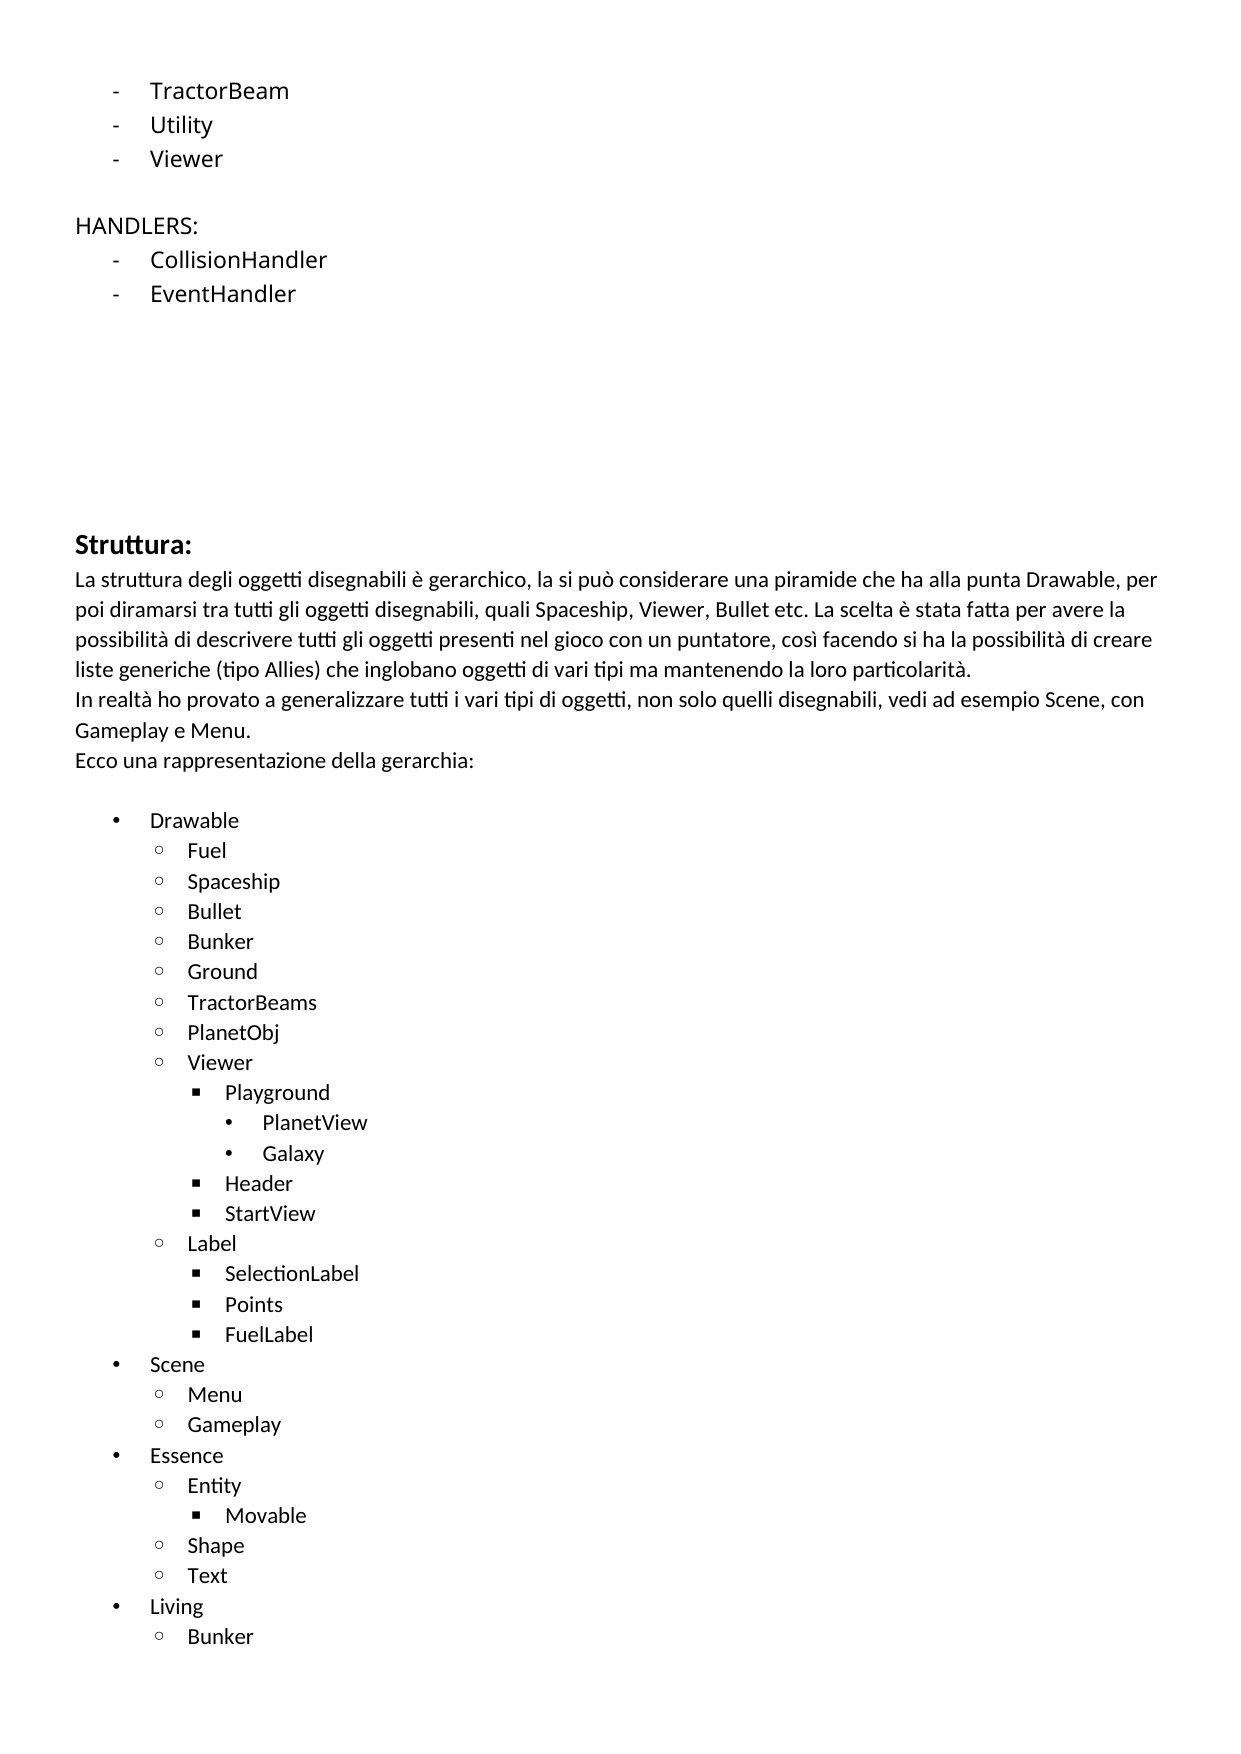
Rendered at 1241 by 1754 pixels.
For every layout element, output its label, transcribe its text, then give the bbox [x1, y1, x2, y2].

list Shape [150, 1531, 1165, 1559]
list Playground [187, 1078, 1165, 1106]
list Label [150, 1229, 1165, 1257]
list Utility [112, 109, 1165, 140]
list Text [150, 1562, 1165, 1589]
list Drawable [112, 806, 1165, 834]
list Scene [112, 1350, 1165, 1378]
list Spaceship [150, 867, 1165, 895]
list Viewer [150, 1048, 1165, 1076]
list Menu [150, 1380, 1165, 1408]
list CollisionHandler [112, 244, 1165, 275]
list Header [187, 1169, 1165, 1197]
list Essence [112, 1441, 1165, 1469]
list EventHandler [112, 277, 1165, 309]
list Ground [150, 957, 1165, 985]
list TractorBeam [112, 75, 1165, 106]
list StartView [187, 1199, 1165, 1227]
text In realtà ho provato a generalizzare tutti i vari tipi di oggetti, non solo quelli disegnabili, vedi ad esempio Scene, con Gameplay e Menu. [75, 686, 1165, 744]
text Struttura: [75, 526, 1165, 562]
list Movable [187, 1501, 1165, 1529]
text La struttura degli oggetti disegnabili è gerarchico, la si può considerare una piramide che ha alla punta Drawable, per poi diramarsi tra tutti gli oggetti disegnabili, quali Spaceship, Viewer, Bullet etc. La scelta è stata fatta per avere la possibilità di descrivere tutti gli oggetti presenti nel gioco con un puntatore, così facendo si ha la possibilità di creare liste generiche (tipo Allies) che inglobano oggetti di vari tipi ma mantenendo la loro particolarità. [75, 565, 1165, 683]
list PlanetObj [150, 1018, 1165, 1046]
list Bunker [150, 927, 1165, 955]
list FuelLabel [187, 1320, 1165, 1348]
list PlanetView [225, 1108, 1165, 1136]
list SelectionLabel [187, 1259, 1165, 1287]
list Living [112, 1592, 1165, 1620]
list Gameplay [150, 1411, 1165, 1438]
list Fuel [150, 837, 1165, 864]
list Entity [150, 1471, 1165, 1499]
text Ecco una rappresentazione della gerarchia: [75, 746, 1165, 774]
list Bunker [150, 1622, 1165, 1650]
list Points [187, 1290, 1165, 1318]
list Bullet [150, 897, 1165, 925]
list TractorBeams [150, 988, 1165, 1016]
list Galaxy [225, 1139, 1165, 1167]
list Viewer [112, 142, 1165, 174]
list HANDLERS: [75, 210, 1165, 241]
